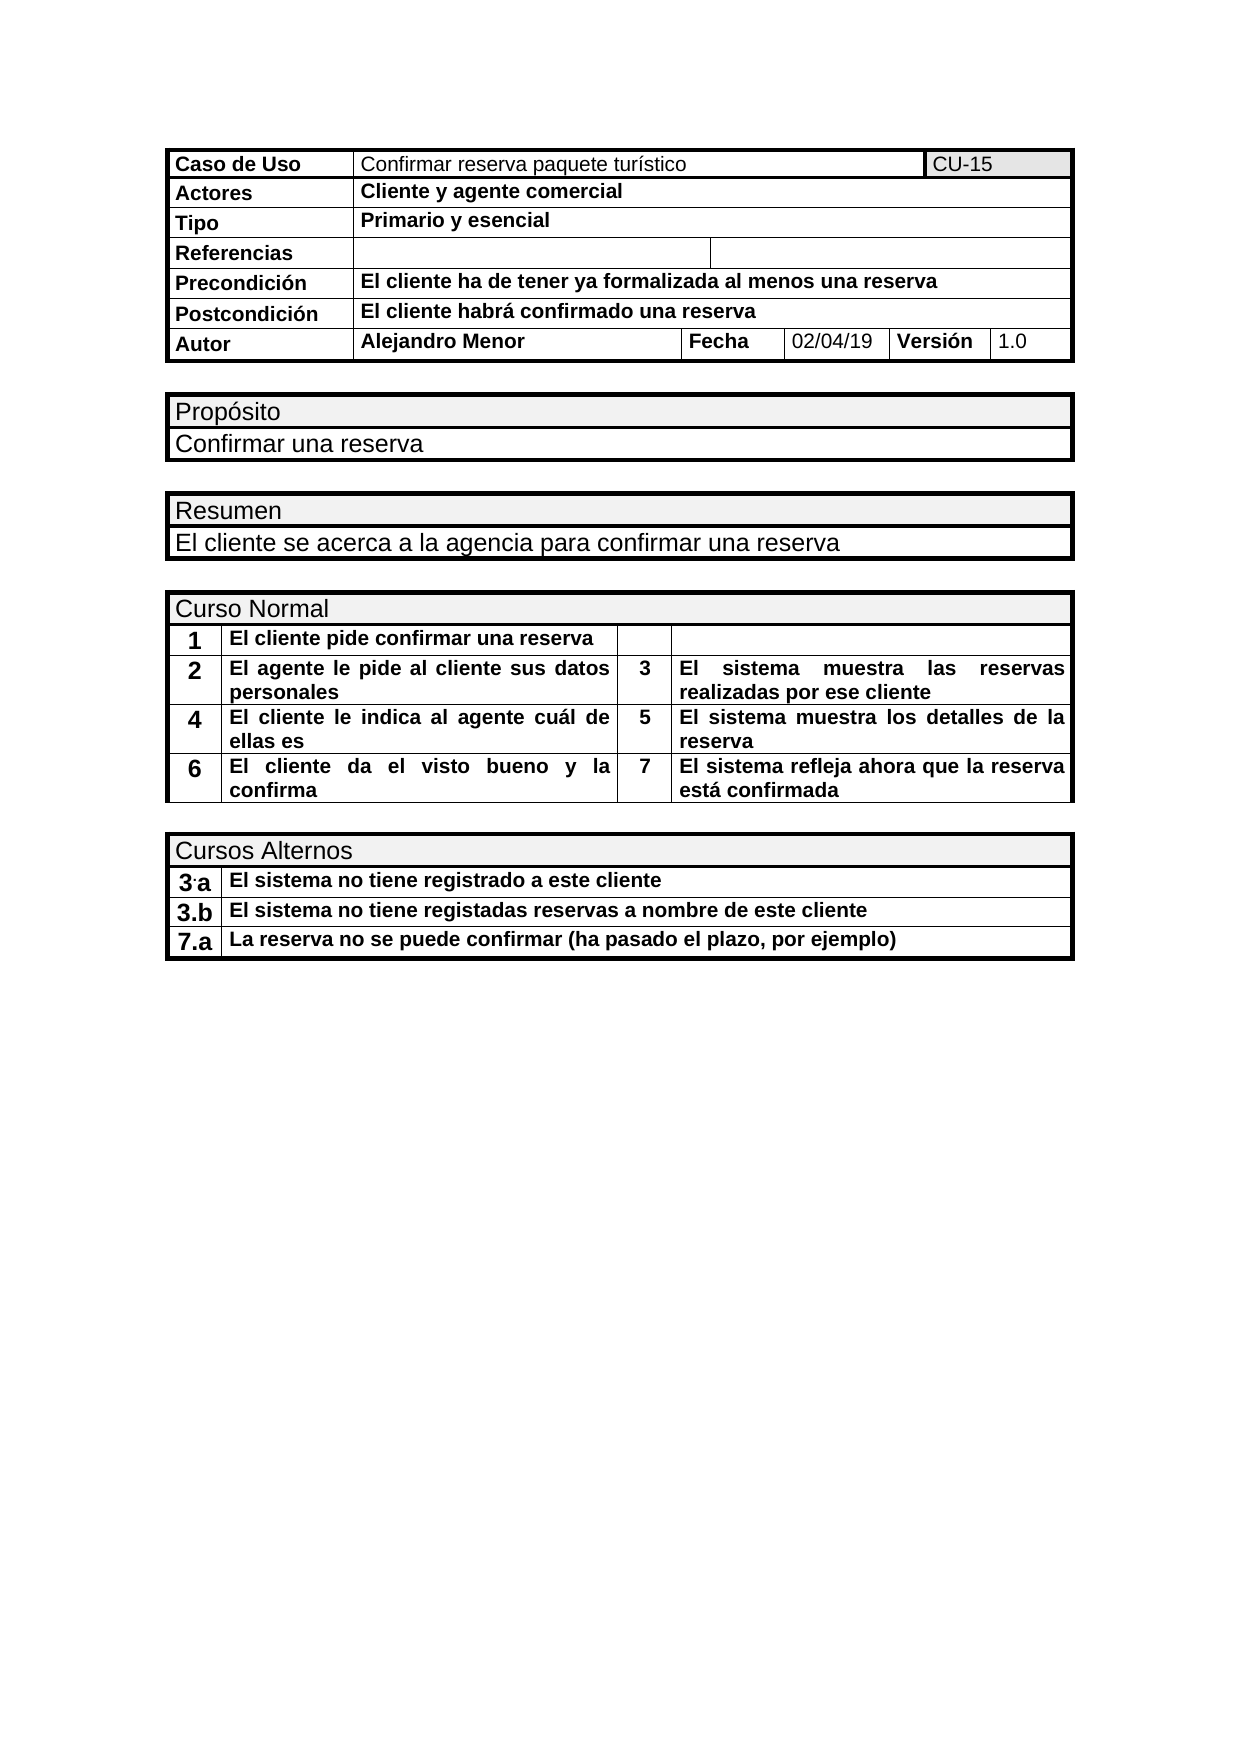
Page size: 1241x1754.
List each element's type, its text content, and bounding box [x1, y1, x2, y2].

table_cell 4 [170, 705, 221, 753]
table_header Confirmar reserva paquete turístico [354, 152, 923, 176]
table_header Propósito [170, 397, 1070, 426]
table_cell 2 [170, 656, 221, 704]
table_cell El cliente habrá confirmado una reserva [354, 299, 1070, 328]
table_cell 7.a [170, 927, 221, 956]
table_cell 3.b [170, 898, 221, 926]
table_cell El cliente pide confirmar una reserva [222, 626, 617, 655]
table_cell 6 [170, 754, 221, 802]
table_cell El cliente ha de tener ya formalizada al menos una reserva [354, 269, 1070, 298]
table_cell El cliente le indica al agente cuál de ellas es [222, 705, 617, 753]
table_cell El sistema muestra los detalles de la reserva [672, 705, 1070, 753]
table_header Caso de Uso [170, 152, 353, 176]
table_cell Fecha [682, 329, 784, 359]
table_cell 1 [170, 626, 221, 655]
table_cell [672, 626, 1070, 655]
table_header Resumen [170, 496, 1070, 524]
table_cell La reserva no se puede confirmar (ha pasado el plazo, por ejemplo) [222, 927, 1070, 956]
table_cell Cliente y agente comercial [354, 179, 1070, 207]
table_header Cursos Alternos [170, 836, 1070, 865]
table_cell Versión [890, 329, 990, 359]
table_cell Referencias [170, 238, 353, 267]
table_cell [354, 238, 710, 267]
table_cell El sistema refleja ahora que la reserva está confirmada [672, 754, 1070, 802]
table_cell Precondición [170, 269, 353, 298]
table_cell El sistema muestra las reservas realizadas por ese cliente [672, 656, 1070, 704]
table_header Curso Normal [170, 595, 1070, 623]
table_cell 3 [618, 656, 671, 704]
table_cell Tipo [170, 208, 353, 237]
table_cell El agente le pide al cliente sus datos personales [222, 656, 617, 704]
table_cell El sistema no tiene registrado a este cliente [222, 868, 1070, 897]
table_cell 5 [618, 705, 671, 753]
table_cell El sistema no tiene registadas reservas a nombre de este cliente [222, 898, 1070, 926]
table_header CU-15 [927, 152, 1070, 176]
table_cell Alejandro Menor [354, 329, 681, 359]
table_cell [711, 238, 1070, 267]
table_cell Postcondición [170, 299, 353, 328]
table_cell El cliente da el visto bueno y la confirma [222, 754, 617, 802]
table_cell Autor [170, 329, 353, 359]
table_cell Confirmar una reserva [170, 429, 1070, 457]
table_cell 7 [618, 754, 671, 802]
table_cell 1.0 [991, 329, 1070, 359]
table_cell 3.a [170, 868, 221, 897]
table_cell Actores [170, 179, 353, 207]
table_cell El cliente se acerca a la agencia para confirmar una reserva [170, 528, 1070, 556]
table_cell [618, 626, 671, 655]
table_cell Primario y esencial [354, 208, 1070, 237]
table_cell 02/04/19 [785, 329, 889, 359]
